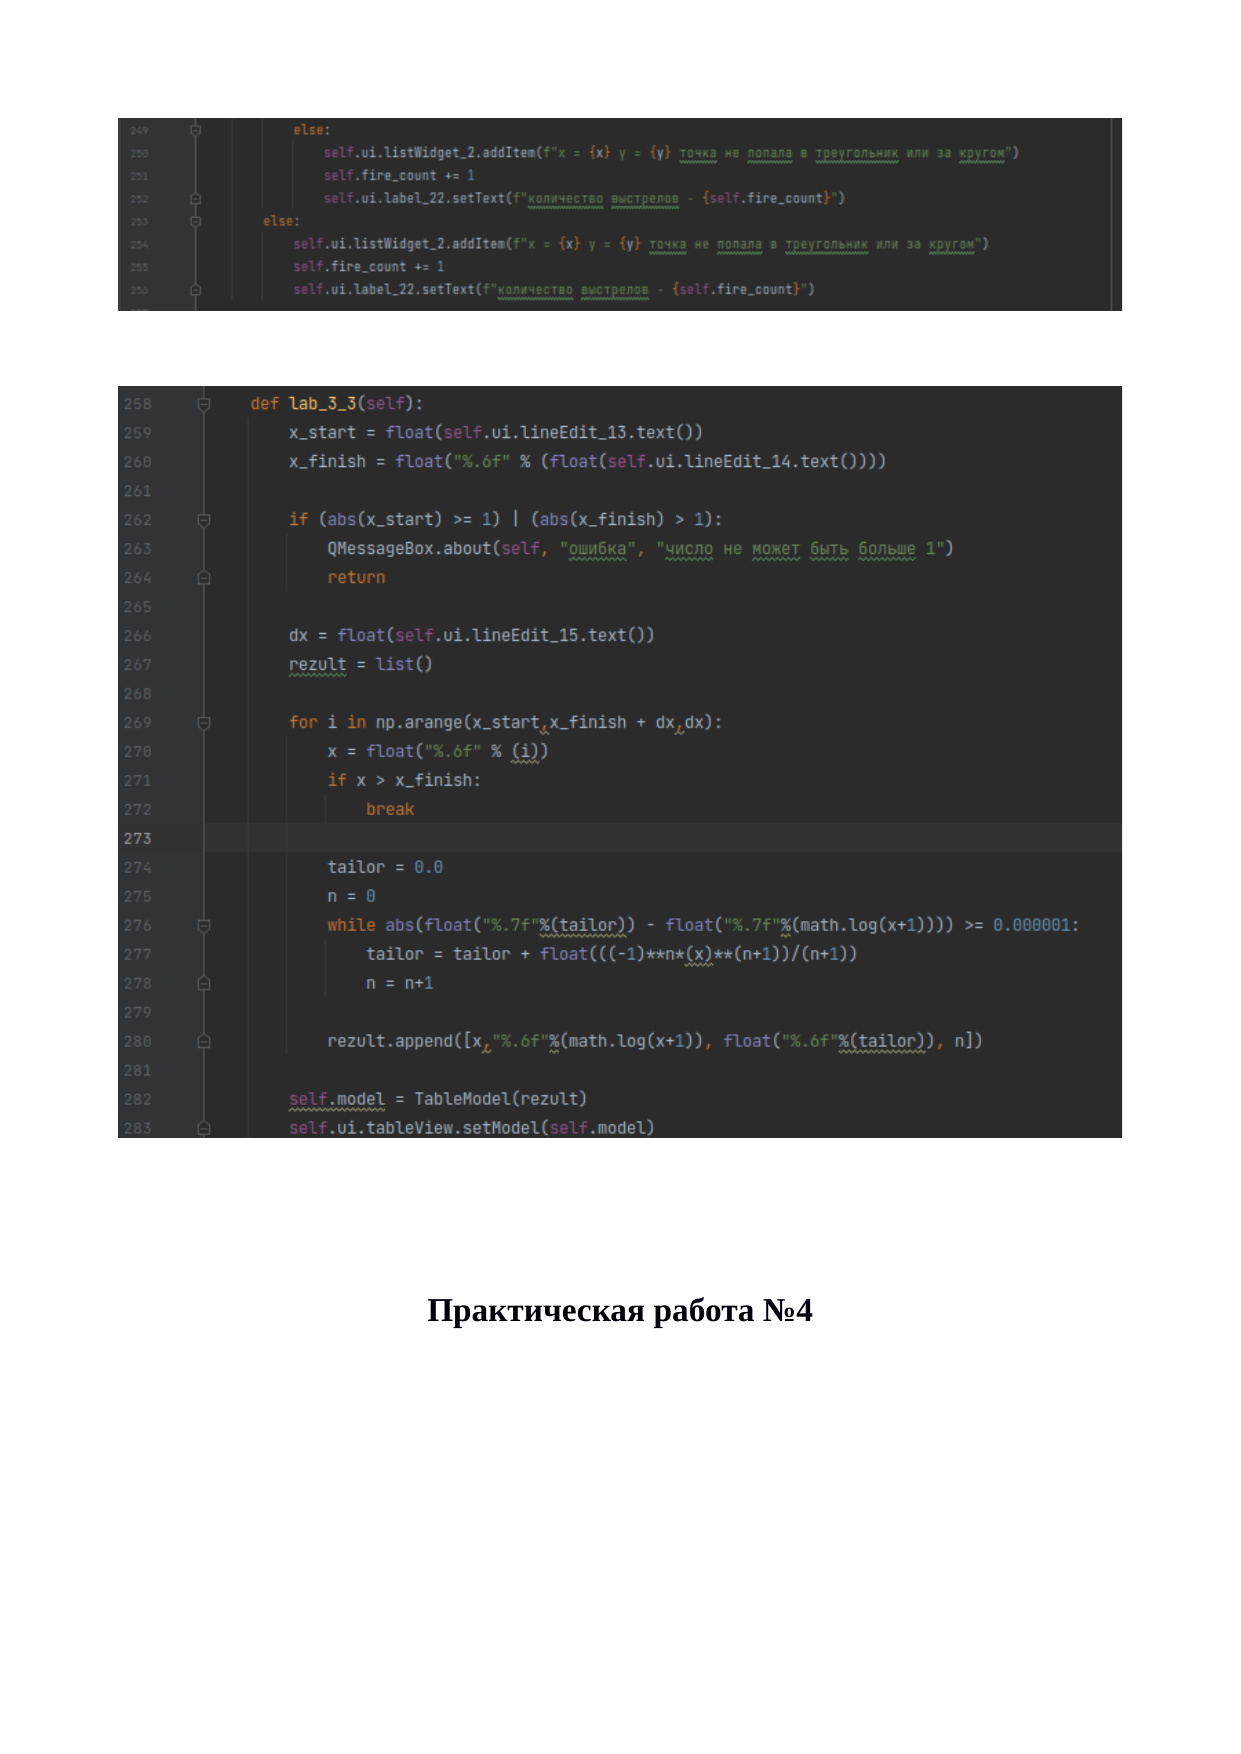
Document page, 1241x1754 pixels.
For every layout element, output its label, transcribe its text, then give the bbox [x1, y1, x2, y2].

picture [118, 118, 1123, 311]
picture [118, 386, 1123, 1138]
text Практическая работа №4 [118, 1291, 1122, 1329]
